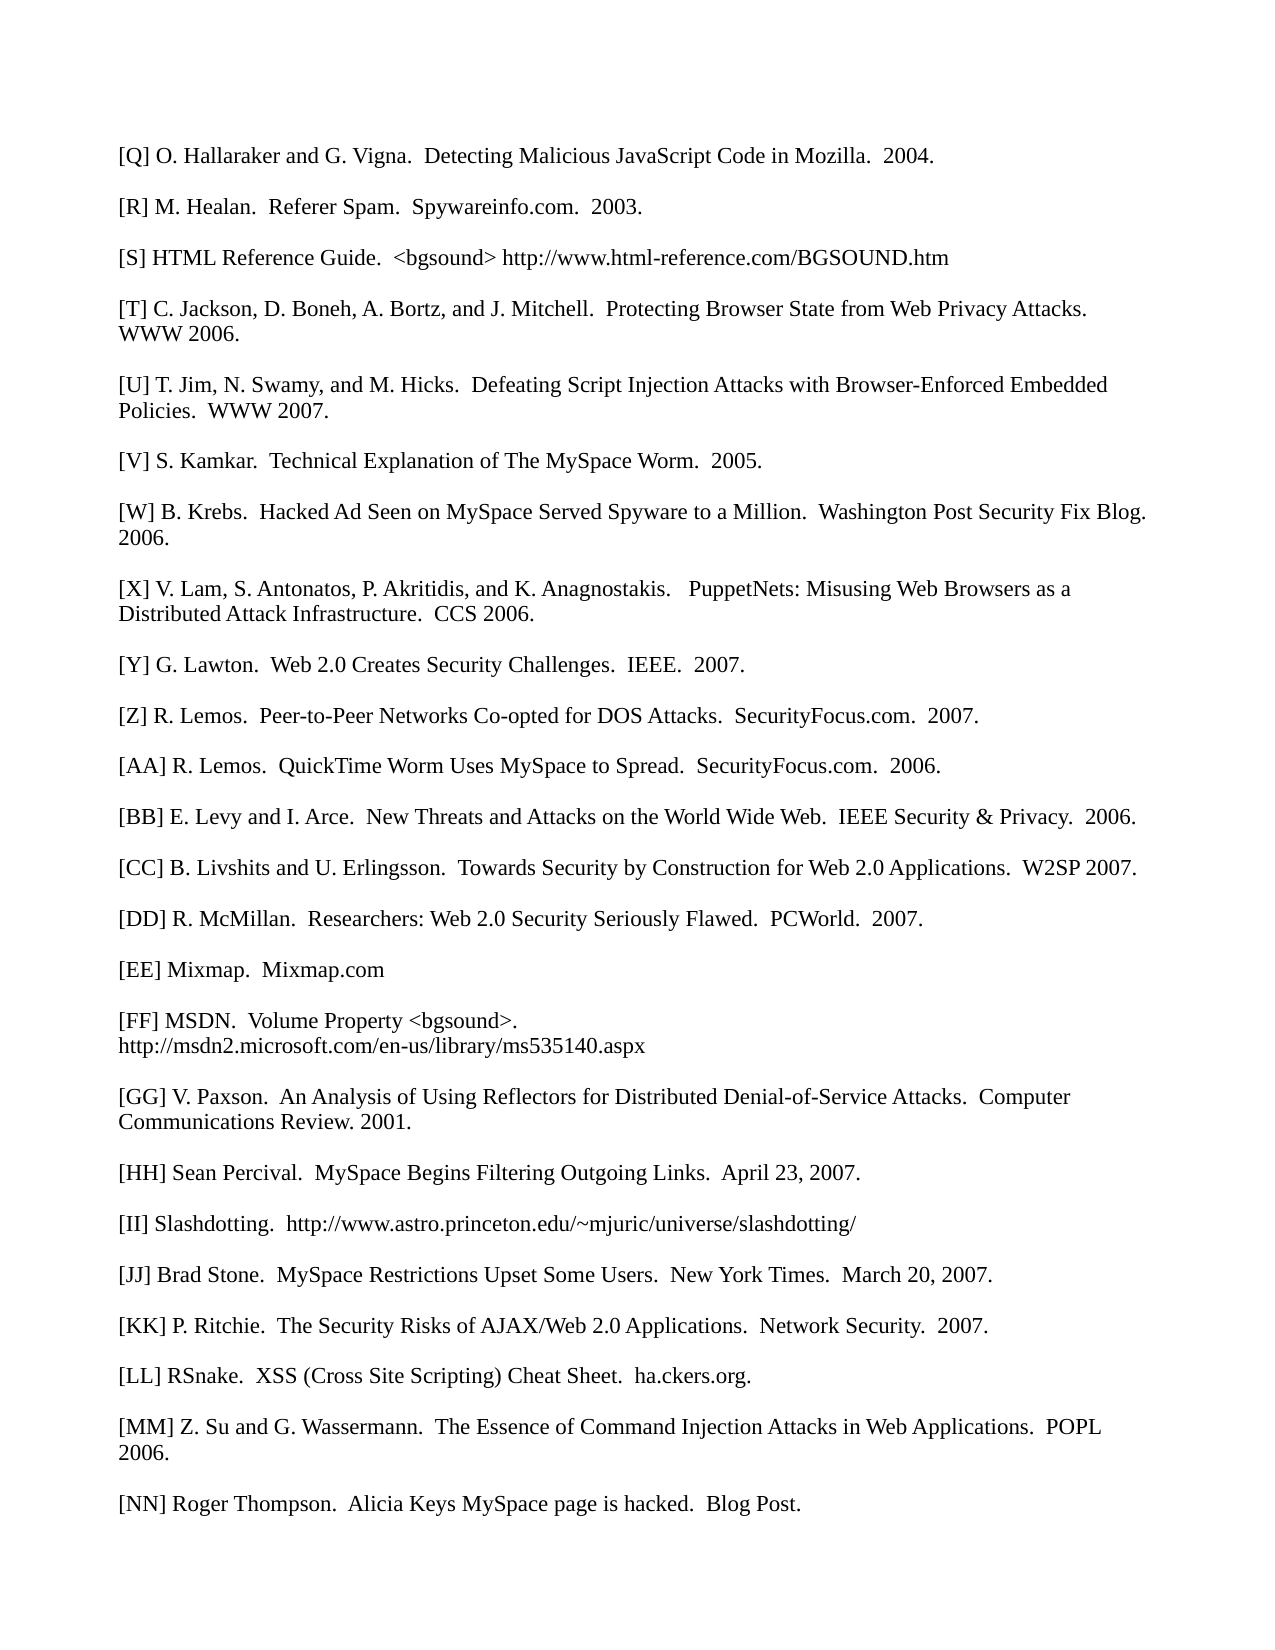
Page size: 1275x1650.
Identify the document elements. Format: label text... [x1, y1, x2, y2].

text [Z] R. Lemos. Peer-to-Peer Networks Co-opted for DOS Attacks. SecurityFocus.com. 2007. [118, 703, 1157, 728]
text [R] M. Healan. Referer Spam. Spywareinfo.com. 2003. [118, 194, 1157, 220]
text [JJ] Brad Stone. MySpace Restrictions Upset Some Users. New York Times. March 20, 2007. [118, 1262, 1157, 1287]
text [FF] MSDN. Volume Property <bgsound>. [118, 1008, 1157, 1033]
text [EE] Mixmap. Mixmap.com [118, 957, 1157, 982]
text http://msdn2.microsoft.com/en-us/library/ms535140.aspx [118, 1033, 1157, 1058]
text [U] T. Jim, N. Swamy, and M. Hicks. Defeating Script Injection Attacks with Browser-Enforced Embedded Policies. WWW 2007. [118, 372, 1157, 423]
text [X] V. Lam, S. Antonatos, P. Akritidis, and K. Anagnostakis. PuppetNets: Misusing Web Browsers as a Distributed Attack Infrastructure. CCS 2006. [118, 576, 1157, 626]
text [BB] E. Levy and I. Arce. New Threats and Attacks on the World Wide Web. IEEE Security & Privacy. 2006. [118, 804, 1157, 830]
text [NN] Roger Thompson. Alicia Keys MySpace page is hacked. Blog Post. [118, 1491, 1157, 1516]
text [DD] R. McMillan. Researchers: Web 2.0 Security Seriously Flawed. PCWorld. 2007. [118, 906, 1157, 931]
text [GG] V. Paxson. An Analysis of Using Reflectors for Distributed Denial-of-Service Attacks. Computer Communications Review. 2001. [118, 1084, 1157, 1135]
text [Y] G. Lawton. Web 2.0 Creates Security Challenges. IEEE. 2007. [118, 652, 1157, 677]
text [LL] RSnake. XSS (Cross Site Scripting) Cheat Sheet. ha.ckers.org. [118, 1363, 1157, 1389]
text [II] Slashdotting. http://www.astro.princeton.edu/~mjuric/universe/slashdotting/ [118, 1211, 1157, 1236]
text [Q] O. Hallaraker and G. Vigna. Detecting Malicious JavaScript Code in Mozilla. 2004. [118, 143, 1157, 169]
text [CC] B. Livshits and U. Erlingsson. Towards Security by Construction for Web 2.0 Applications. W2SP 2007. [118, 855, 1157, 881]
text [HH] Sean Percival. MySpace Begins Filtering Outgoing Links. April 23, 2007. [118, 1160, 1157, 1186]
text [T] C. Jackson, D. Boneh, A. Bortz, and J. Mitchell. Protecting Browser State from Web Privacy Attacks. WWW 2006. [118, 296, 1157, 347]
text [AA] R. Lemos. QuickTime Worm Uses MySpace to Spread. SecurityFocus.com. 2006. [118, 753, 1157, 779]
text [S] HTML Reference Guide. <bgsound> http://www.html-reference.com/BGSOUND.htm [118, 245, 1157, 271]
text [KK] P. Ritchie. The Security Risks of AJAX/Web 2.0 Applications. Network Security. 2007. [118, 1313, 1157, 1338]
text [V] S. Kamkar. Technical Explanation of The MySpace Worm. 2005. [118, 448, 1157, 474]
text [MM] Z. Su and G. Wassermann. The Essence of Command Injection Attacks in Web Applications. POPL 2006. [118, 1414, 1157, 1465]
text [W] B. Krebs. Hacked Ad Seen on MySpace Served Spyware to a Million. Washington Post Security Fix Blog. 2006. [118, 499, 1157, 550]
